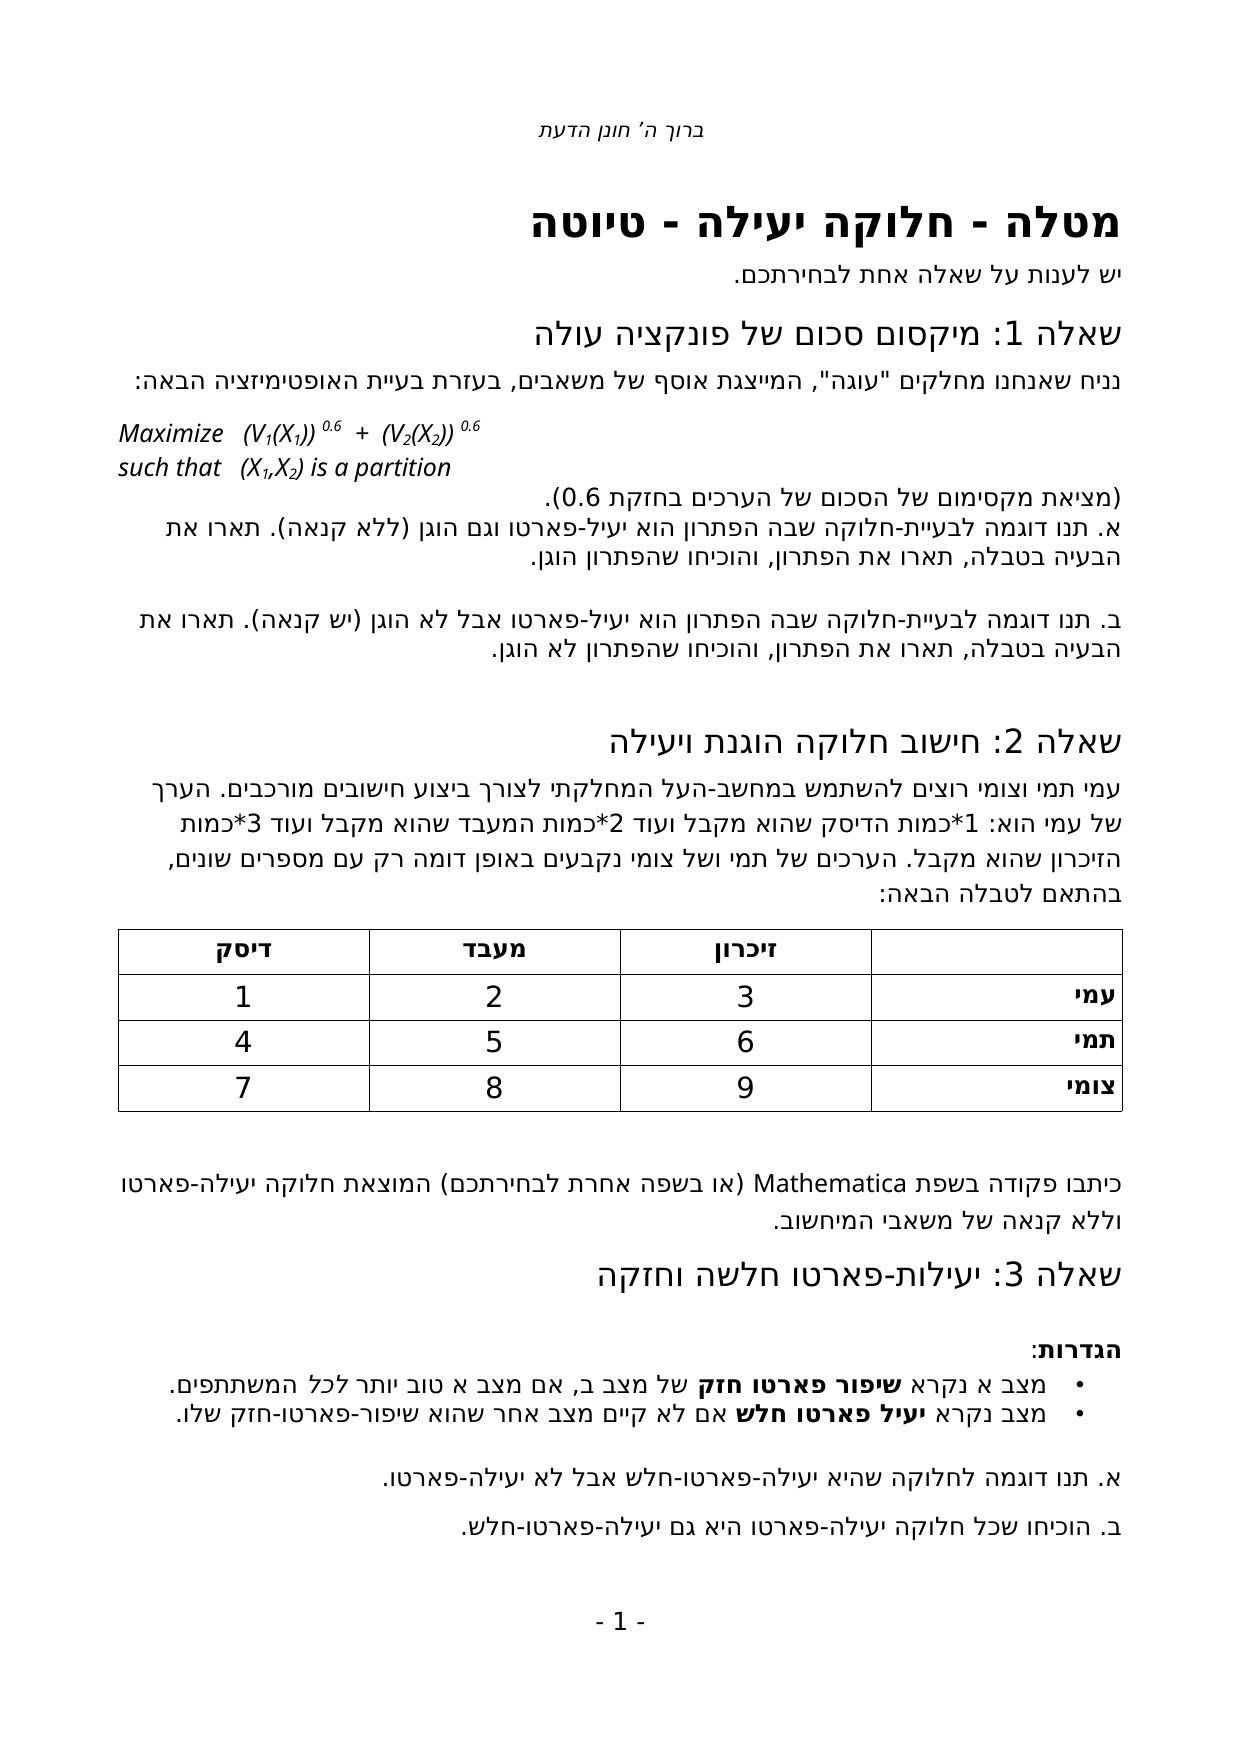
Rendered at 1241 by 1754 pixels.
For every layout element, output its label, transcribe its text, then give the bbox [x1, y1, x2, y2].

table_header דיסק [119, 930, 369, 974]
table_header זיכרון [621, 930, 871, 974]
table_cell 2 [370, 975, 620, 1019]
subtitle מטלה - חלוקה יעילה - טיוטה [118, 197, 1122, 248]
table_cell 5 [370, 1021, 620, 1065]
list מצב נקרא יעיל פארטו חלש אם לא קיים מצב אחר שהוא שיפור-פארטו-חזק שלו. [118, 1399, 1084, 1429]
table_header מעבד [370, 930, 620, 974]
text Maximize (V1(X1)) 0.6 + (V2(X2)) 0.6 [118, 415, 1122, 449]
table_cell 6 [621, 1021, 871, 1065]
table_cell 8 [370, 1066, 620, 1111]
table_cell תמי [872, 1021, 1122, 1065]
text such that (X1,X2) is a partition [118, 449, 1122, 483]
text יש לענות על שאלה אחת לבחירתכם. [118, 260, 1122, 289]
text ב. הוכיחו שכל חלוקה יעילה-פארטו היא גם יעילה-פארטו-חלש. [118, 1512, 1122, 1541]
table_cell 1 [119, 975, 369, 1019]
table_cell עמי [872, 975, 1122, 1019]
table_cell 9 [621, 1066, 871, 1111]
subtitle שאלה 1: מיקסום סכום של פונקציה עולה [118, 314, 1122, 353]
text (מציאת מקסימום של הסכום של הערכים בחזקת 0.6). [118, 483, 1122, 513]
table_cell צומי [872, 1066, 1122, 1111]
table_header [872, 930, 1122, 974]
table_cell 3 [621, 975, 871, 1019]
subtitle שאלה 2: חישוב חלוקה הוגנת ויעילה [118, 722, 1122, 761]
text נניח שאנחנו מחלקים "עוגה", המייצגת אוסף של משאבים, בעזרת בעיית האופטימיזציה הבאה: [118, 366, 1122, 395]
text כיתבו פקודה בשפת Mathematica (או בשפה אחרת לבחירתכם) המוצאת חלוקה יעילה-פארטו וללא קנאה של משאבי המיחשוב. [118, 1166, 1122, 1235]
subtitle שאלה 3: יעילות-פארטו חלשה וחזקה [118, 1256, 1122, 1294]
text א. תנו דוגמה לבעיית-חלוקה שבה הפתרון הוא יעיל-פארטו וגם הוגן (ללא קנאה). תארו את הבעיה בטבלה, תארו את הפתרון, והוכיחו שהפתרון הוגן. [118, 513, 1122, 571]
table_cell 7 [119, 1066, 369, 1111]
text הגדרות: [118, 1335, 1122, 1364]
list מצב א נקרא שיפור פארטו חזק של מצב ב, אם מצב א טוב יותר לכל המשתתפים. [118, 1370, 1084, 1399]
text א. תנו דוגמה לחלוקה שהיא יעילה-פארטו-חלש אבל לא יעילה-פארטו. [118, 1463, 1122, 1492]
text עמי תמי וצומי רוצים להשתמש במחשב-העל המחלקתי לצורך ביצוע חישובים מורכבים. הערך של עמי הוא: 1*כמות הדיסק שהוא מקבל ועוד 2*כמות המעבד שהוא מקבל ועוד 3*כמות הזיכרון שהוא מקבל. הערכים של תמי ושל צומי נקבעים באופן דומה רק עם מספרים שונים, בהתאם לטבלה הבאה: [118, 774, 1122, 908]
table_cell 4 [119, 1021, 369, 1065]
text ב. תנו דוגמה לבעיית-חלוקה שבה הפתרון הוא יעיל-פארטו אבל לא הוגן (יש קנאה). תארו את הבעיה בטבלה, תארו את הפתרון, והוכיחו שהפתרון לא הוגן. [118, 605, 1122, 663]
